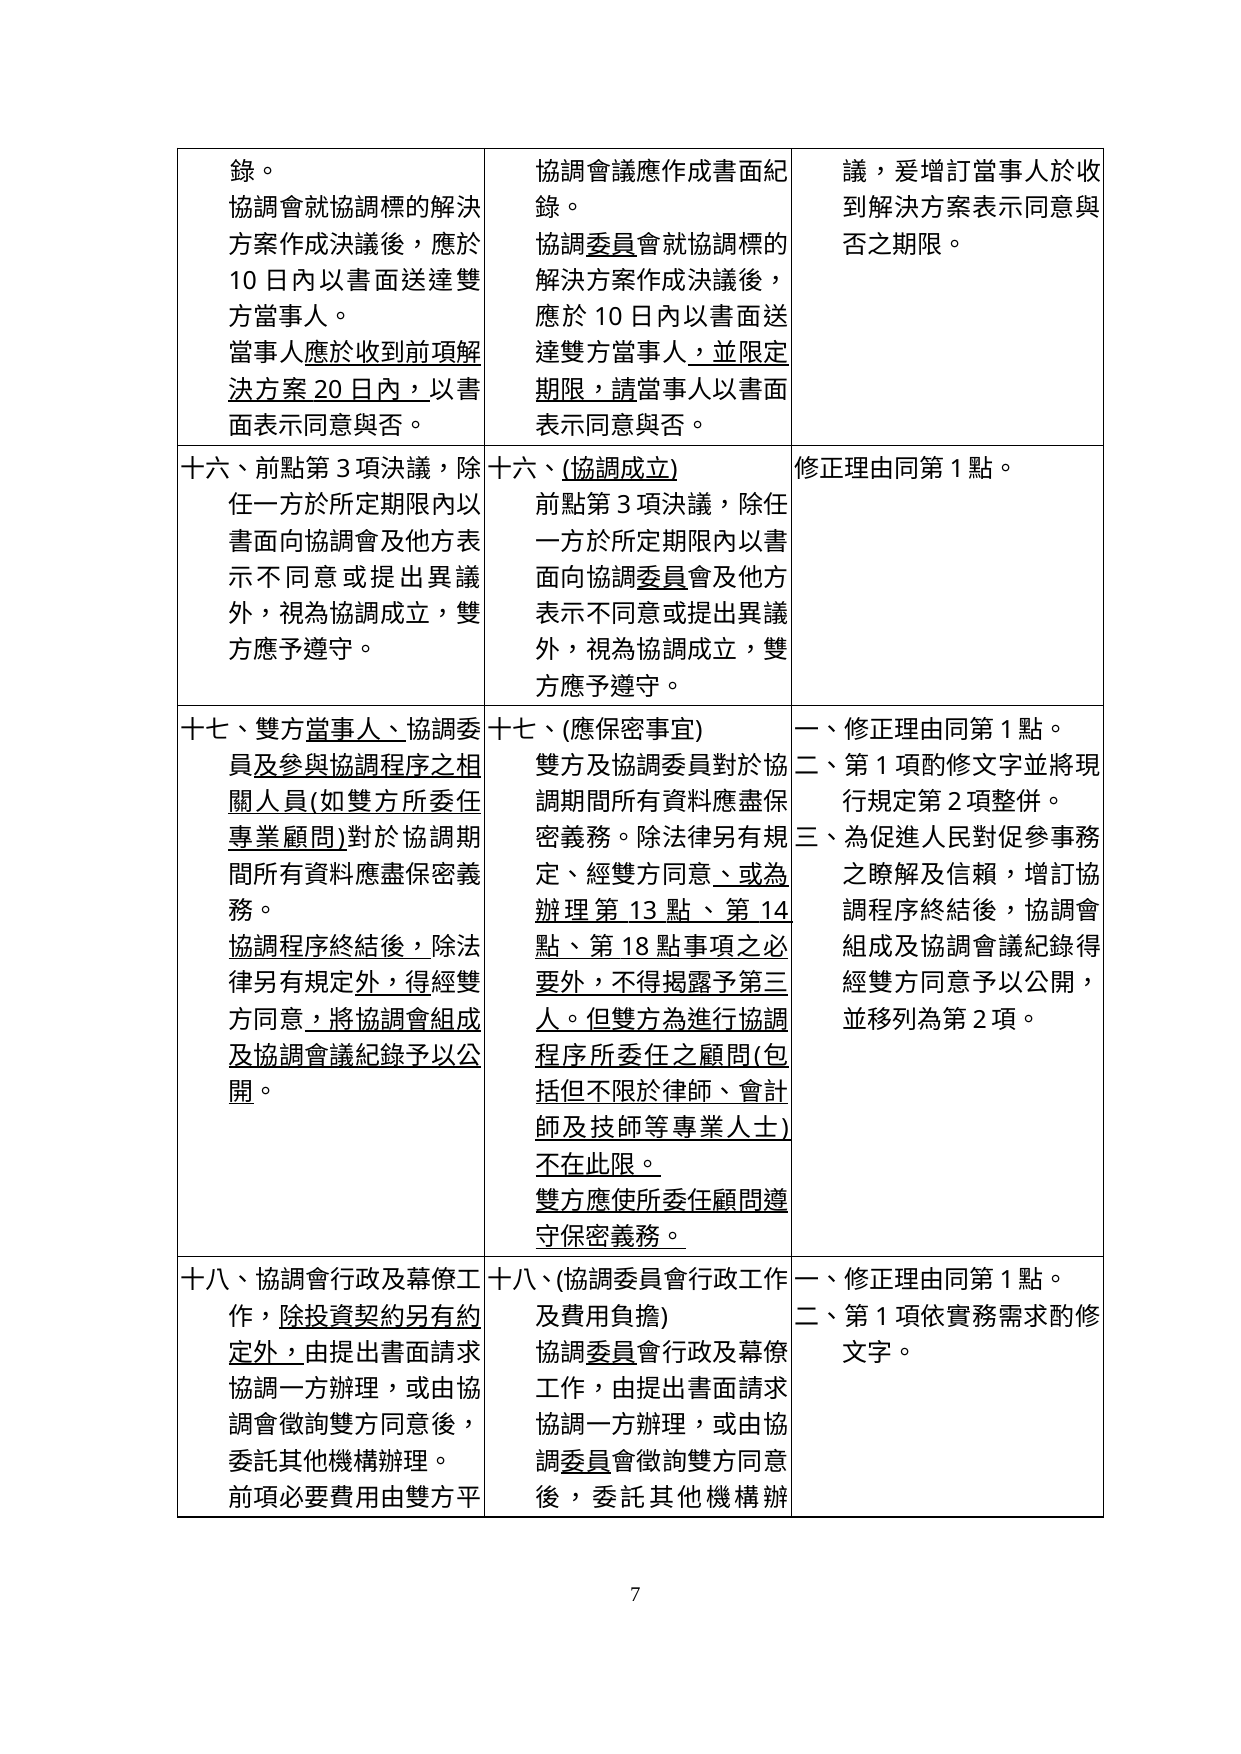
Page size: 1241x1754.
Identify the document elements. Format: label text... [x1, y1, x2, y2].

table_cell 十六、(協調成立) 前點第3項決議，除任一方於所定期限內以書面向協調委員會及他方表示不同意或提出異議外，視為協調成立，雙方應予遵守。 [485, 446, 791, 705]
table_cell 十七、(應保密事宜) 雙方及協調委員對於協調期間所有資料應盡保密義務。除法律另有規定、經雙方同意、或為辦理第13點、第14點、第18點事項之必要外，不得揭露予第三人。但雙方為進行協調程序所委任之顧問(包括但不限於律師、會計師及技師等專業人士)不在此限。 雙方應使所委任顧問遵守保密義務。 [485, 706, 791, 1256]
table_cell 十八、協調會行政及幕僚工作，除投資契約另有約定外，由提出書面請求協調一方辦理，或由協調會徵詢雙方同意後，委託其他機構辦理。 前項必要費用由雙方平 [178, 1257, 484, 1516]
table_cell 修正理由同第1點。 第1項依實務需求酌修文字。 [792, 1257, 1103, 1516]
table_cell 協調會議應作成書面紀錄。 協調委員會就協調標的解決方案作成決議後，應於10日內以書面送達雙方當事人，並限定期限，請當事人以書面表示同意與否。 [485, 149, 791, 444]
table_cell 十八、(協調委員會行政工作及費用負擔) 協調委員會行政及幕僚工作，由提出書面請求協調一方辦理，或由協調委員會徵詢雙方同意後，委託其他機構辦 [485, 1257, 791, 1516]
table_cell 修正理由同第1點。 第1項酌修文字並將現行規定第2項整併。 為促進人民對促參事務之瞭解及信賴，增訂協調程序終結後，協調會組成及協調會議紀錄得經雙方同意予以公開，並移列為第2項。 [792, 706, 1103, 1256]
table_cell 錄。 協調會就協調標的解決方案作成決議後，應於10日內以書面送達雙方當事人。 當事人應於收到前項解決方案20日內，以書面表示同意與否。 [178, 149, 484, 444]
table_cell 十六、前點第3項決議，除任一方於所定期限內以書面向協調會及他方表示不同意或提出異議外，視為協調成立，雙方應予遵守。 [178, 446, 484, 705]
table_cell 十七、雙方當事人、協調委員及參與協調程序之相關人員(如雙方所委任專業顧問)對於協調期間所有資料應盡保密義務。 協調程序終結後，除法律另有規定外，得經雙方同意，將協調會組成及協調會議紀錄予以公開。 [178, 706, 484, 1256]
table_cell 議，爰增訂當事人於收到解決方案表示同意與否之期限。 [792, 149, 1103, 444]
table_cell 修正理由同第1點。 [792, 446, 1103, 705]
